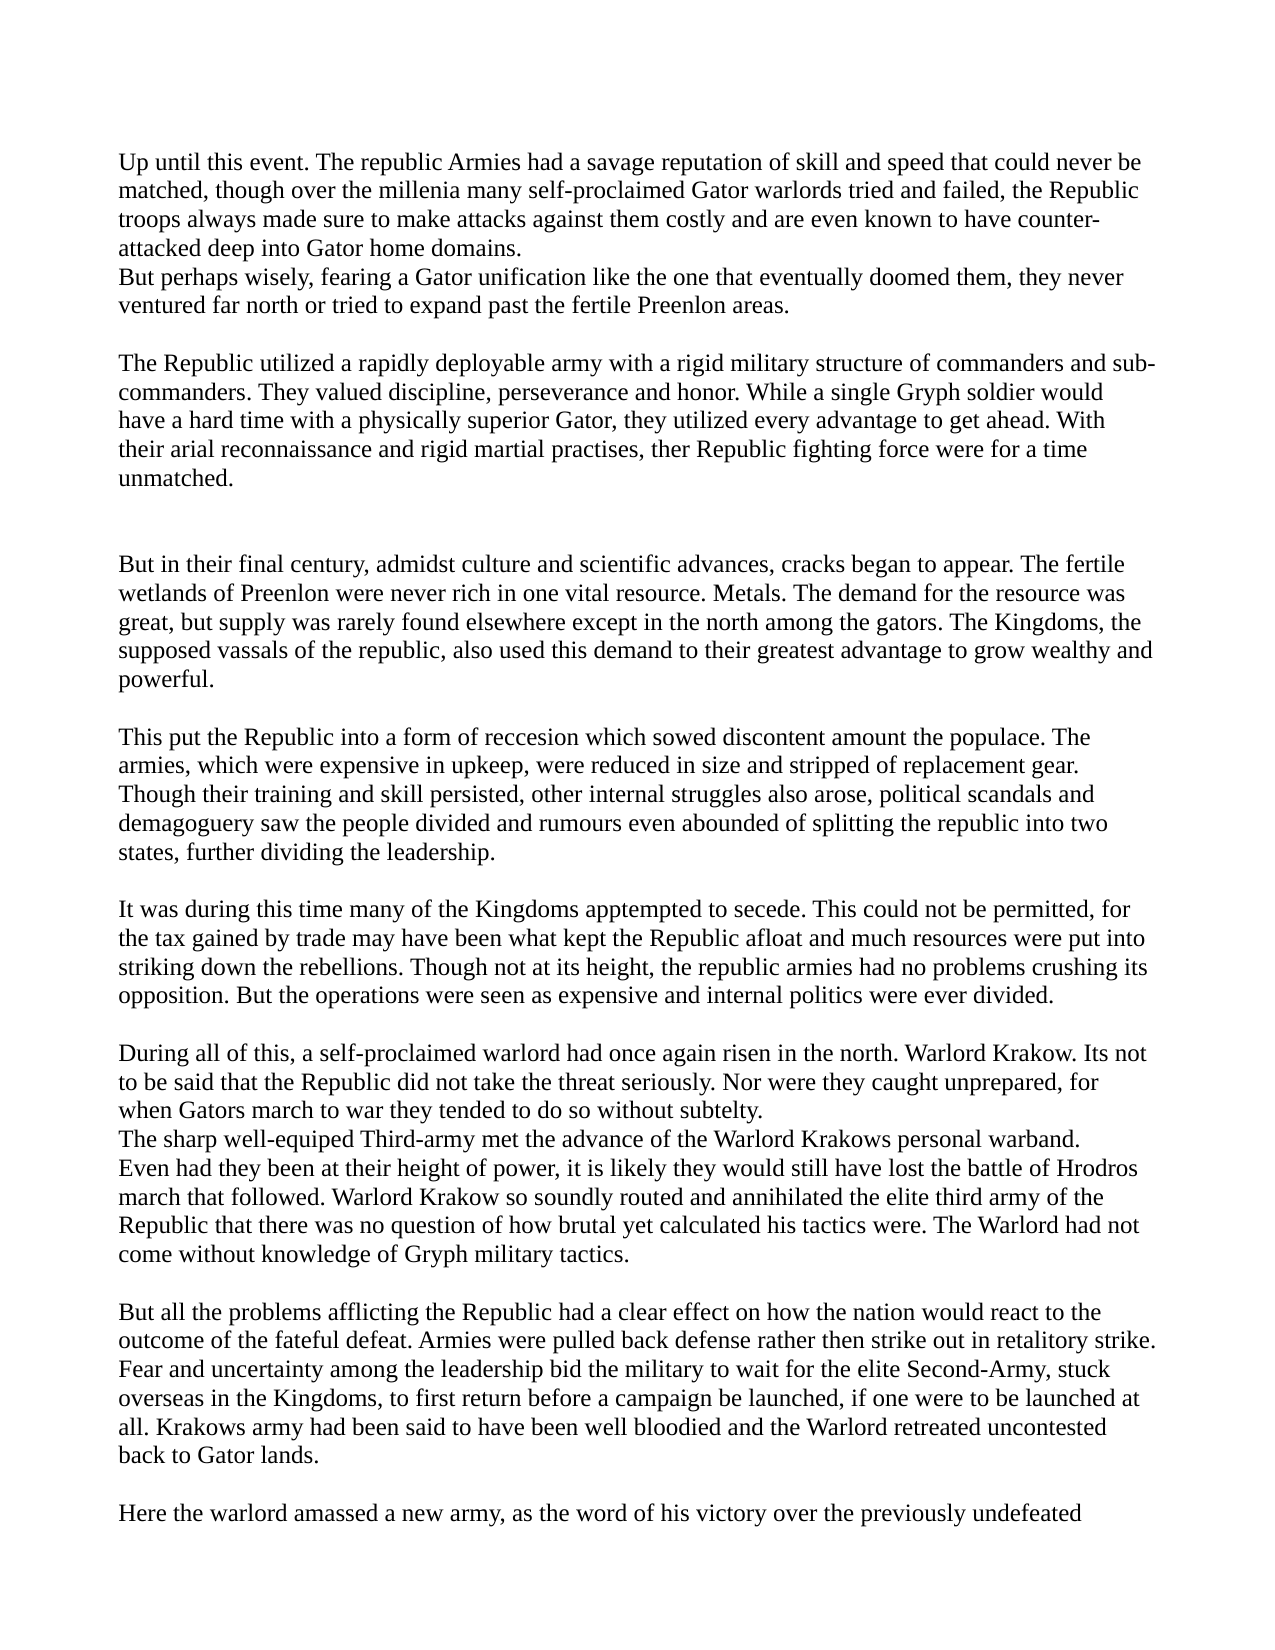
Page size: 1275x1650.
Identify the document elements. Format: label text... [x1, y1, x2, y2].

text This put the Republic into a form of reccesion which sowed discontent amount the populace. The armies, which were expensive in upkeep, were reduced in size and stripped of replacement gear. Though their training and skill persisted, other internal struggles also arose, political scandals and demagoguery saw the people divided and rumours even abounded of splitting the republic into two states, further dividing the leadership. [118, 722, 1157, 866]
text It was during this time many of the Kingdoms apptempted to secede. This could not be permitted, for the tax gained by trade may have been what kept the Republic afloat and much resources were put into striking down the rebellions. Though not at its height, the republic armies had no problems crushing its opposition. But the operations were seen as expensive and internal politics were ever divided. [118, 894, 1157, 1009]
text But in their final century, admidst culture and scientific advances, cracks began to appear. The fertile wetlands of Preenlon were never rich in one vital resource. Metals. The demand for the resource was great, but supply was rarely found elsewhere except in the north among the gators. The Kingdoms, the supposed vassals of the republic, also used this demand to their greatest advantage to grow wealthy and powerful. [118, 549, 1157, 693]
text During all of this, a self-proclaimed warlord had once again risen in the north. Warlord Krakow. Its not to be said that the Republic did not take the threat seriously. Nor were they caught unprepared, for when Gators march to war they tended to do so without subtelty. [118, 1038, 1157, 1124]
text Even had they been at their height of power, it is likely they would still have lost the battle of Hrodros march that followed. Warlord Krakow so soundly routed and annihilated the elite third army of the Republic that there was no question of how brutal yet calculated his tactics were. The Warlord had not come without knowledge of Gryph military tactics. [118, 1153, 1157, 1268]
text The sharp well-equiped Third-army met the advance of the Warlord Krakows personal warband. [118, 1124, 1157, 1153]
text Up until this event. The republic Armies had a savage reputation of skill and speed that could never be matched, though over the millenia many self-proclaimed Gator warlords tried and failed, the Republic troops always made sure to make attacks against them costly and are even known to have counter-attacked deep into Gator home domains. [118, 147, 1157, 262]
text The Republic utilized a rapidly deployable army with a rigid military structure of commanders and sub-commanders. They valued discipline, perseverance and honor. While a single Gryph soldier would have a hard time with a physically superior Gator, they utilized every advantage to get ahead. With their arial reconnaissance and rigid martial practises, ther Republic fighting force were for a time unmatched. [118, 348, 1157, 492]
text Here the warlord amassed a new army, as the word of his victory over the previously undefeated [118, 1498, 1157, 1527]
text But all the problems afflicting the Republic had a clear effect on how the nation would react to the outcome of the fateful defeat. Armies were pulled back defense rather then strike out in retalitory strike. Fear and uncertainty among the leadership bid the military to wait for the elite Second-Army, stuck overseas in the Kingdoms, to first return before a campaign be launched, if one were to be launched at all. Krakows army had been said to have been well bloodied and the Warlord retreated uncontested back to Gator lands. [118, 1297, 1157, 1469]
text But perhaps wisely, fearing a Gator unification like the one that eventually doomed them, they never ventured far north or tried to expand past the fertile Preenlon areas. [118, 262, 1157, 319]
